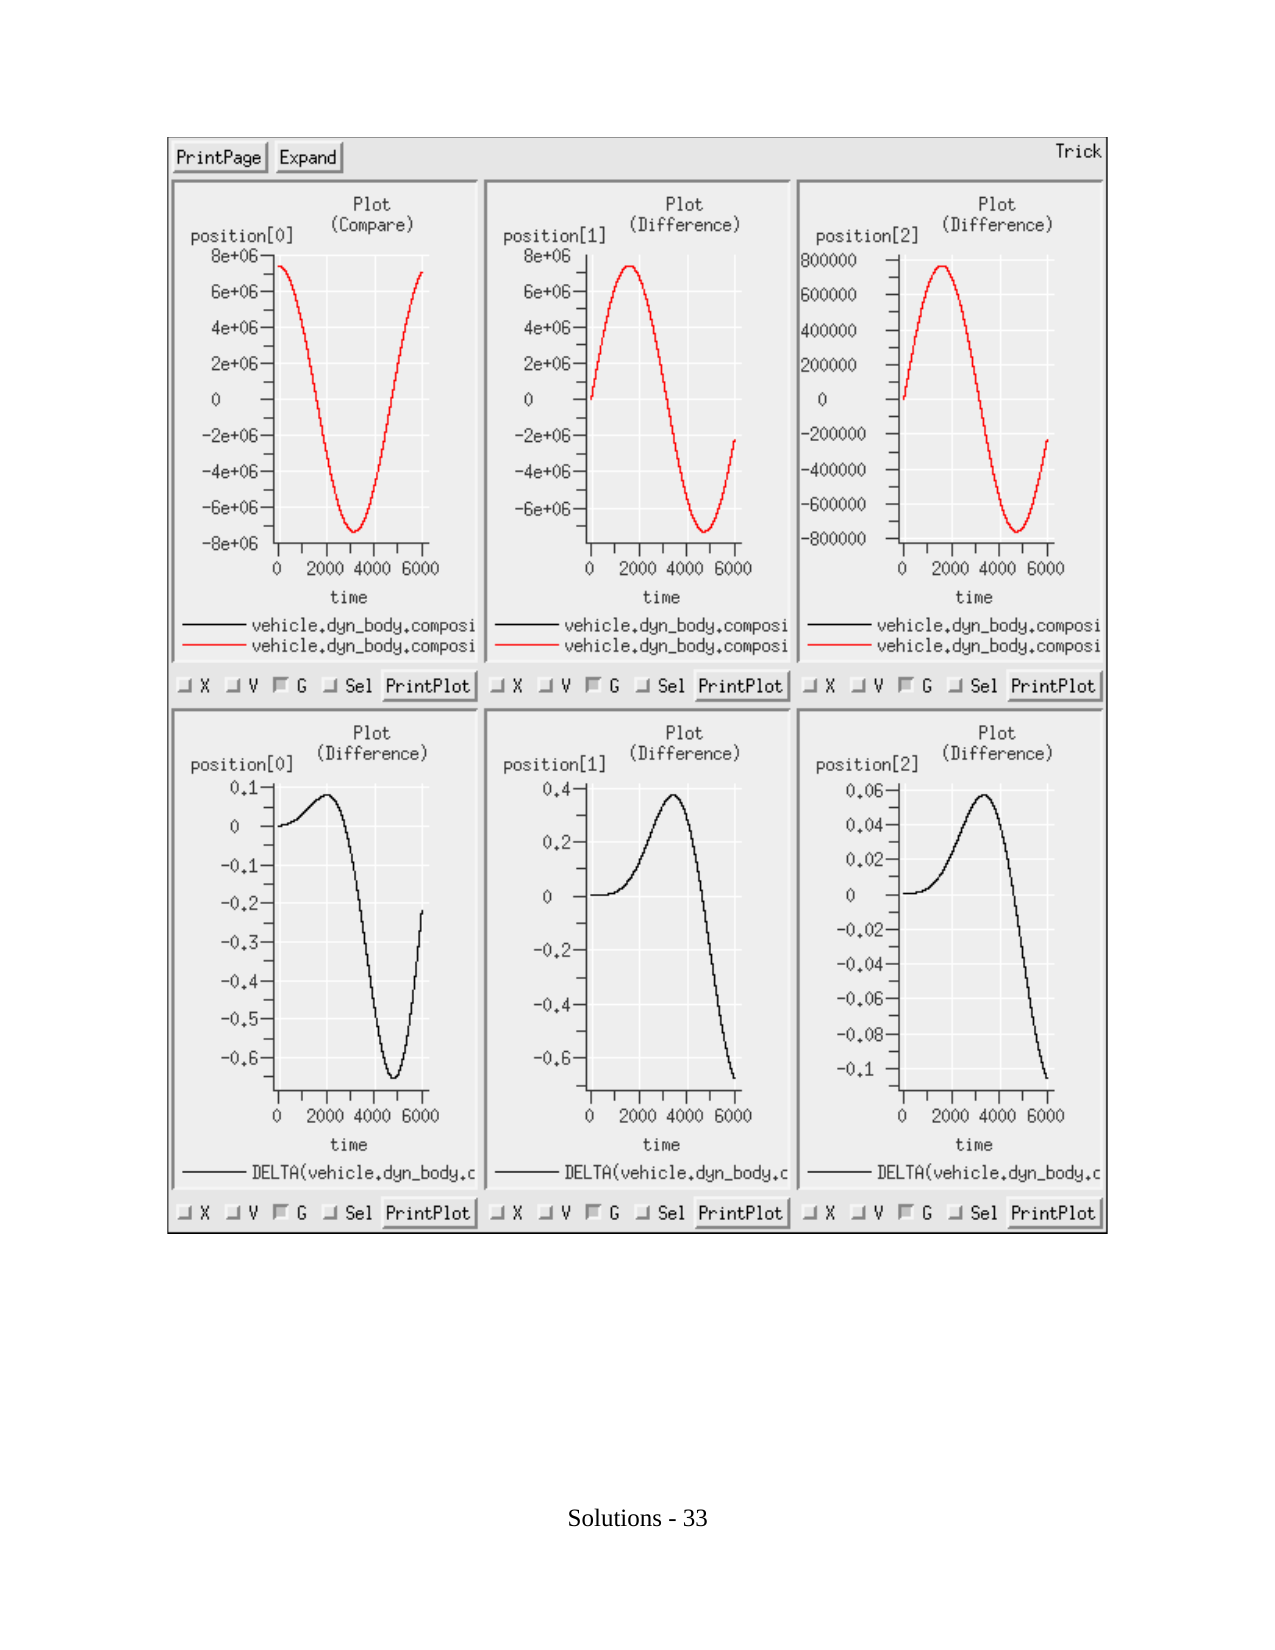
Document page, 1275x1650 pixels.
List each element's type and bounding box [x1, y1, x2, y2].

picture [167, 137, 1108, 1234]
